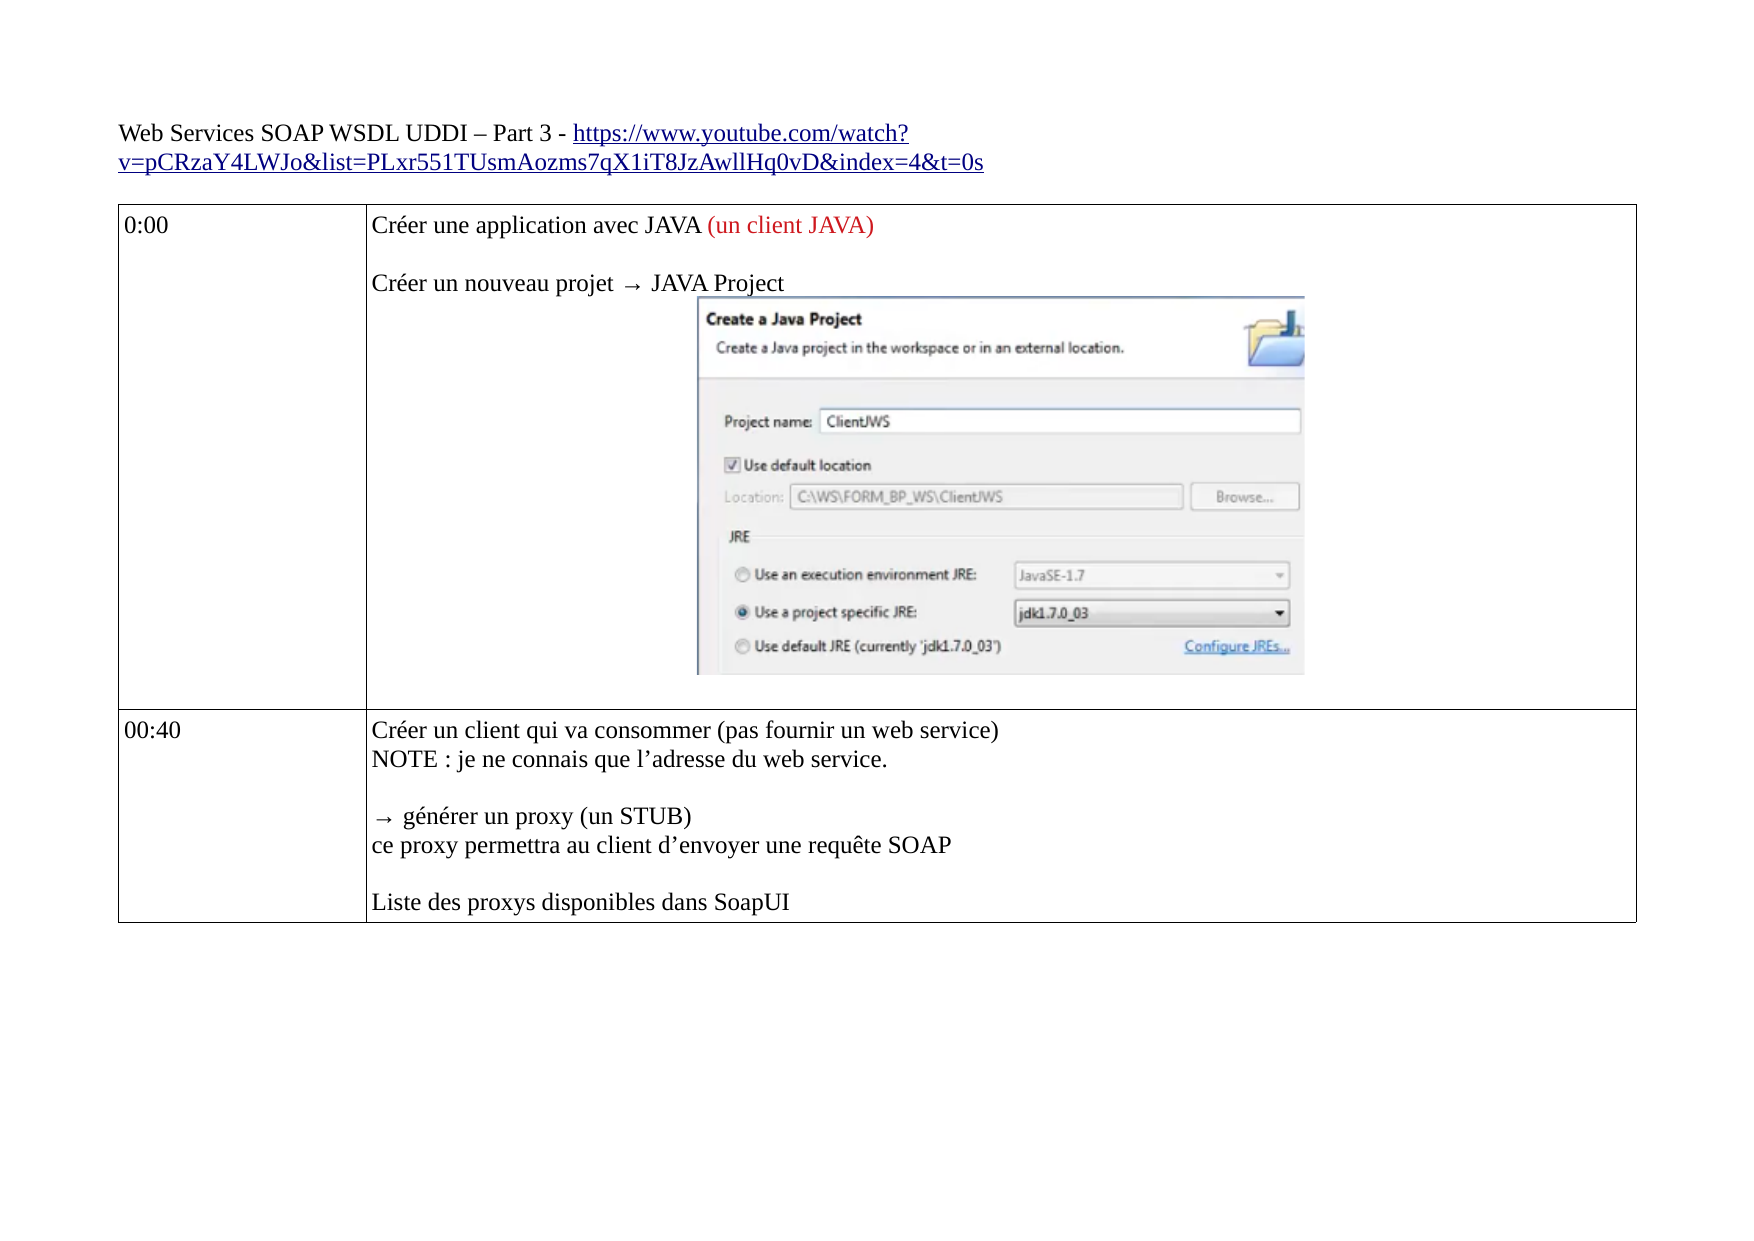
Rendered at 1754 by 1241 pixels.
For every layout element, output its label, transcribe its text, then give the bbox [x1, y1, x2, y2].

table_header Créer une application avec JAVA (un client JAVA) Créer un nouveau projet → JAVA Project [367, 205, 1636, 709]
table_header 0:00 [119, 205, 366, 709]
text Web Services SOAP WSDL UDDI – Part 3 - https://www.youtube.com/watch?v=pCRzaY4LWJo&list=PLxr551TUsmAozms7qX1iT8JzAwllHq0vD&index=4&t=0s [118, 118, 1636, 176]
picture [696, 296, 1305, 675]
table_cell 00:40 [119, 710, 366, 922]
table_cell Créer un client qui va consommer (pas fournir un web service) NOTE : je ne connais que l’adresse du web service. → générer un proxy (un STUB) ce proxy permettra au client d’envoyer une requête SOAP Liste des proxys disponibles dans SoapUI [367, 710, 1636, 922]
